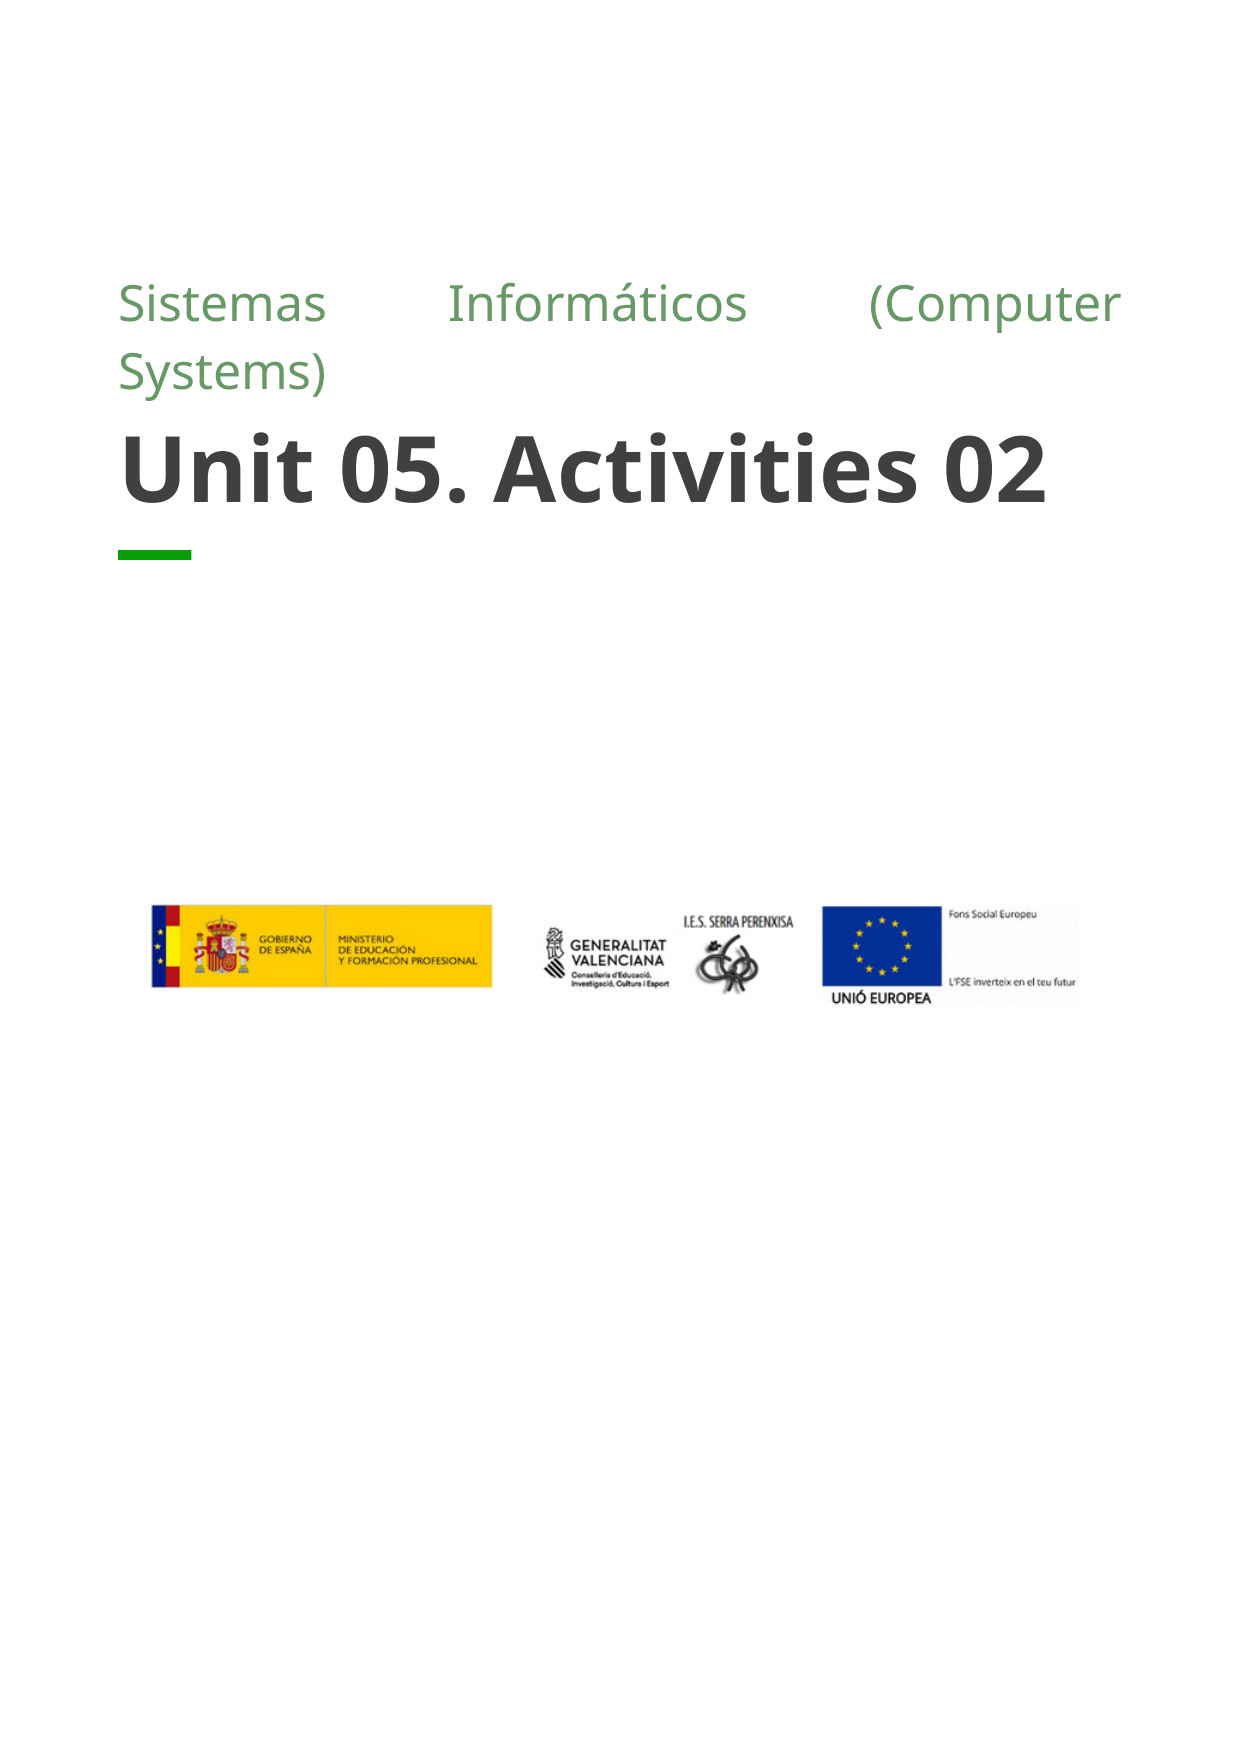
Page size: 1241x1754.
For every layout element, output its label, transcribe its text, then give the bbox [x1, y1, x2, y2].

picture [118, 550, 192, 560]
picture [118, 885, 1123, 1005]
title Sistemas Informáticos (Computer Systems) Unit 05. Activities 02 [118, 268, 1122, 529]
